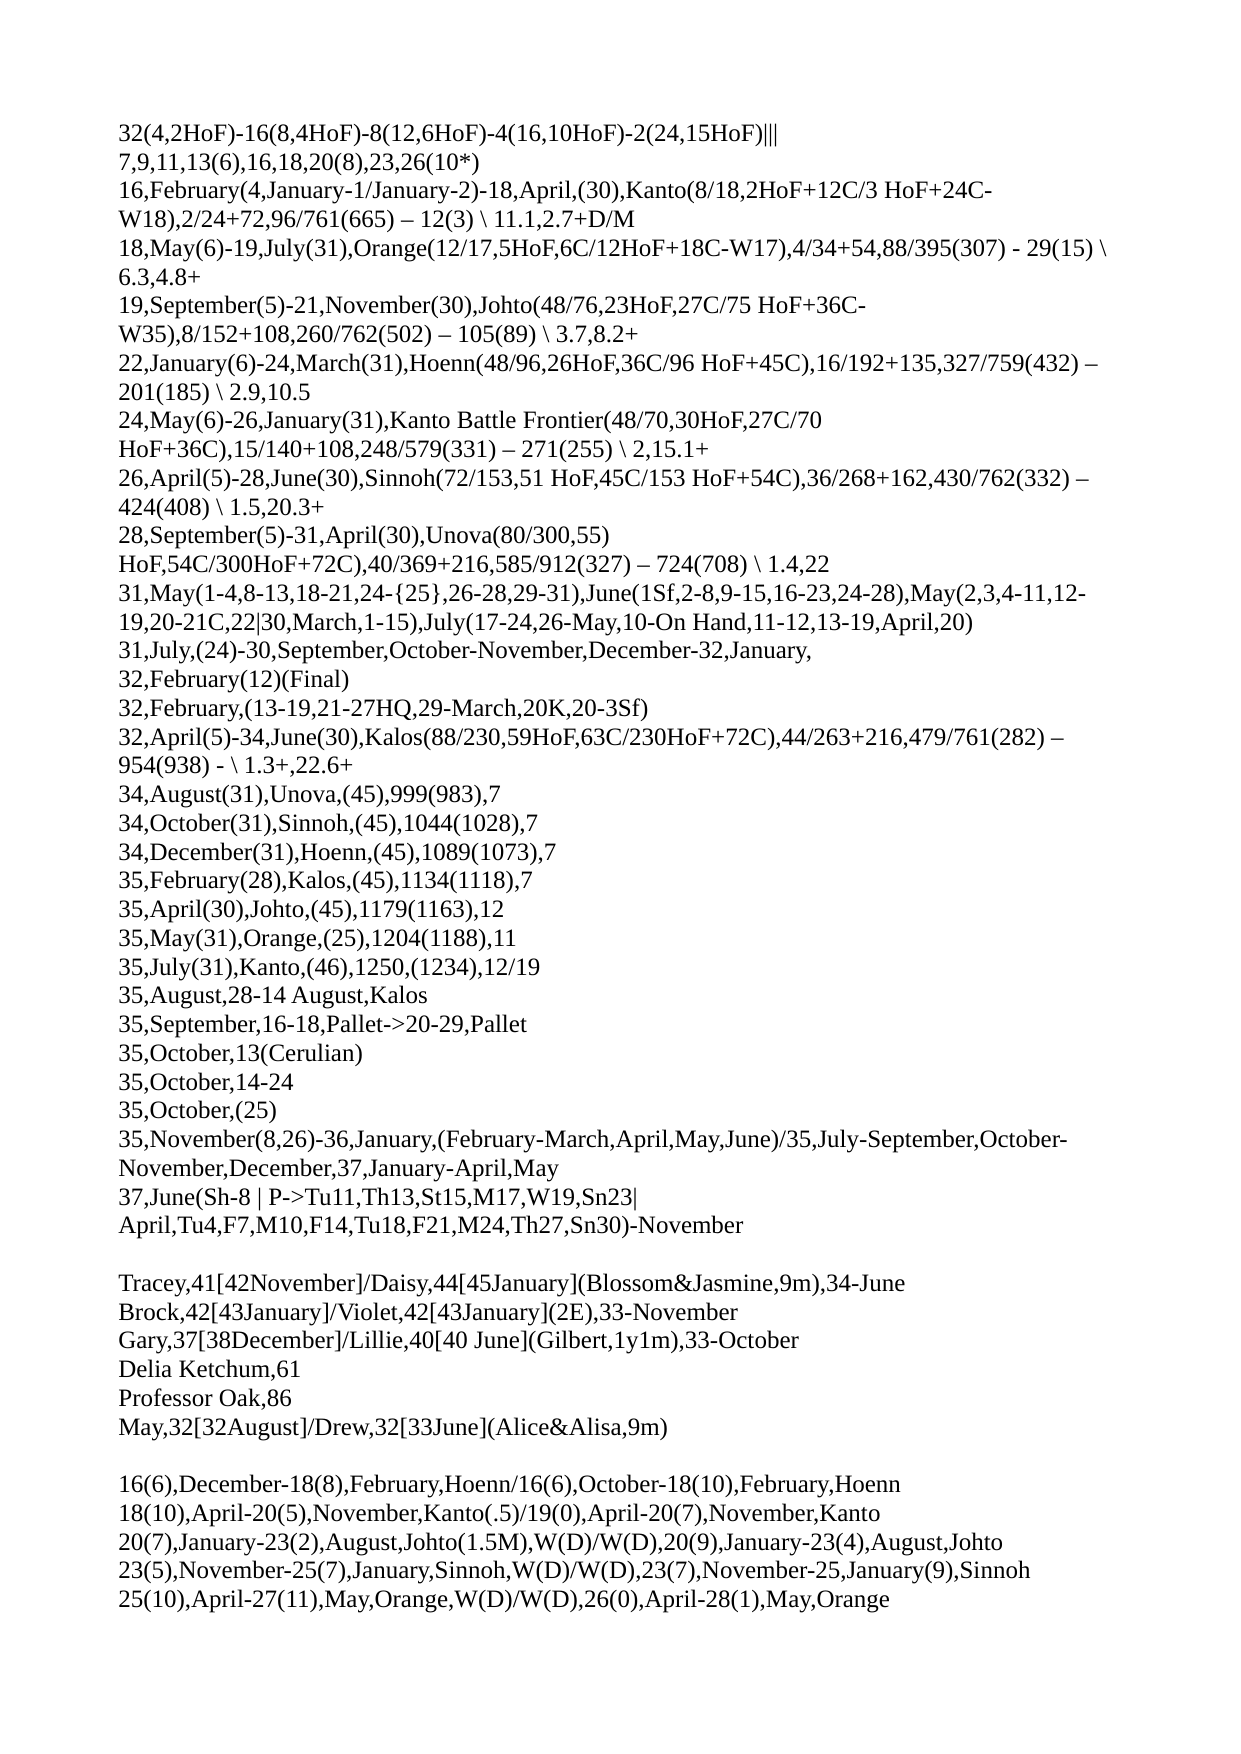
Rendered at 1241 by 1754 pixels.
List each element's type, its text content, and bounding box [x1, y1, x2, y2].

text 16(6),December-18(8),February,Hoenn/16(6),October-18(10),February,Hoenn [118, 1469, 1122, 1498]
text 32(4,2HoF)-16(8,4HoF)-8(12,6HoF)-4(16,10HoF)-2(24,15HoF)||| 7,9,11,13(6),16,18,20(8),23,26(10*) [118, 118, 1122, 176]
text 34,August(31),Unova,(45),999(983),7 [118, 779, 1122, 808]
text 24,May(6)-26,January(31),Kanto Battle Frontier(48/70,30HoF,27C/70 HoF+36C),15/140+108,248/579(331) – 271(255) \ 2,15.1+ [118, 406, 1122, 463]
text 34,December(31),Hoenn,(45),1089(1073),7 [118, 837, 1122, 866]
text 35,October,14-24 [118, 1067, 1122, 1096]
text Professor Oak,86 [118, 1383, 1122, 1412]
text 22,January(6)-24,March(31),Hoenn(48/96,26HoF,36C/96 HoF+45C),16/192+135,327/759(432) – 201(185) \ 2.9,10.5 [118, 348, 1122, 406]
text 32,February,(13-19,21-27HQ,29-March,20K,20-3Sf) [118, 693, 1122, 722]
text 19,September(5)-21,November(30),Johto(48/76,23HoF,27C/75 HoF+36C-W35),8/152+108,260/762(502) – 105(89) \ 3.7,8.2+ [118, 291, 1122, 348]
text 18,May(6)-19,July(31),Orange(12/17,5HoF,6C/12HoF+18C-W17),4/34+54,88/395(307) - 29(15) \ 6.3,4.8+ [118, 233, 1122, 291]
text 32,February(12)(Final) [118, 664, 1122, 693]
text 35,February(28),Kalos,(45),1134(1118),7 [118, 866, 1122, 894]
text 35,July(31),Kanto,(46),1250,(1234),12/19 [118, 952, 1122, 981]
text 37,June(Sh-8 | P->Tu11,Th13,St15,M17,W19,Sn23|April,Tu4,F7,M10,F14,Tu18,F21,M24,Th27,Sn30)-November [118, 1182, 1122, 1239]
text Tracey,41[42November]/Daisy,44[45January](Blossom&Jasmine,9m),34-June [118, 1268, 1122, 1297]
text 32,April(5)-34,June(30),Kalos(88/230,59HoF,63C/230HoF+72C),44/263+216,479/761(282) – 954(938) - \ 1.3+,22.6+ [118, 722, 1122, 779]
text 35,September,16-18,Pallet->20-29,Pallet [118, 1009, 1122, 1038]
text May,32[32August]/Drew,32[33June](Alice&Alisa,9m) [118, 1412, 1122, 1441]
text Brock,42[43January]/Violet,42[43January](2E),33-November [118, 1297, 1122, 1326]
text Gary,37[38December]/Lillie,40[40 June](Gilbert,1y1m),33-October [118, 1326, 1122, 1354]
text 31,July,(24)-30,September,October-November,December-32,January, [118, 636, 1122, 664]
text Delia Ketchum,61 [118, 1354, 1122, 1383]
text 35,May(31),Orange,(25),1204(1188),11 [118, 923, 1122, 952]
text 26,April(5)-28,June(30),Sinnoh(72/153,51 HoF,45C/153 HoF+54C),36/268+162,430/762(332) – 424(408) \ 1.5,20.3+ [118, 463, 1122, 521]
text 35,August,28-14 August,Kalos [118, 981, 1122, 1009]
text 18(10),April-20(5),November,Kanto(.5)/19(0),April-20(7),November,Kanto [118, 1498, 1122, 1527]
text 35,November(8,26)-36,January,(February-March,April,May,June)/35,July-September,October-November,December,37,January-April,May [118, 1124, 1122, 1182]
text 16,February(4,January-1/January-2)-18,April,(30),Kanto(8/18,2HoF+12C/3 HoF+24C-W18),2/24+72,96/761(665) – 12(3) \ 11.1,2.7+D/M [118, 176, 1122, 233]
text 34,October(31),Sinnoh,(45),1044(1028),7 [118, 808, 1122, 837]
text 20(7),January-23(2),August,Johto(1.5M),W(D)/W(D),20(9),January-23(4),August,Johto [118, 1527, 1122, 1556]
text 25(10),April-27(11),May,Orange,W(D)/W(D),26(0),April-28(1),May,Orange [118, 1584, 1122, 1613]
text 35,April(30),Johto,(45),1179(1163),12 [118, 894, 1122, 923]
text 23(5),November-25(7),January,Sinnoh,W(D)/W(D),23(7),November-25,January(9),Sinnoh [118, 1556, 1122, 1584]
text 35,October,(25) [118, 1096, 1122, 1124]
text 35,October,13(Cerulian) [118, 1038, 1122, 1067]
text 28,September(5)-31,April(30),Unova(80/300,55) HoF,54C/300HoF+72C),40/369+216,585/912(327) – 724(708) \ 1.4,22 [118, 521, 1122, 578]
text 31,May(1-4,8-13,18-21,24-{25},26-28,29-31),June(1Sf,2-8,9-15,16-23,24-28),May(2,3,4-11,12-19,20-21C,22|30,March,1-15),July(17-24,26-May,10-On Hand,11-12,13-19,April,20) [118, 578, 1122, 636]
